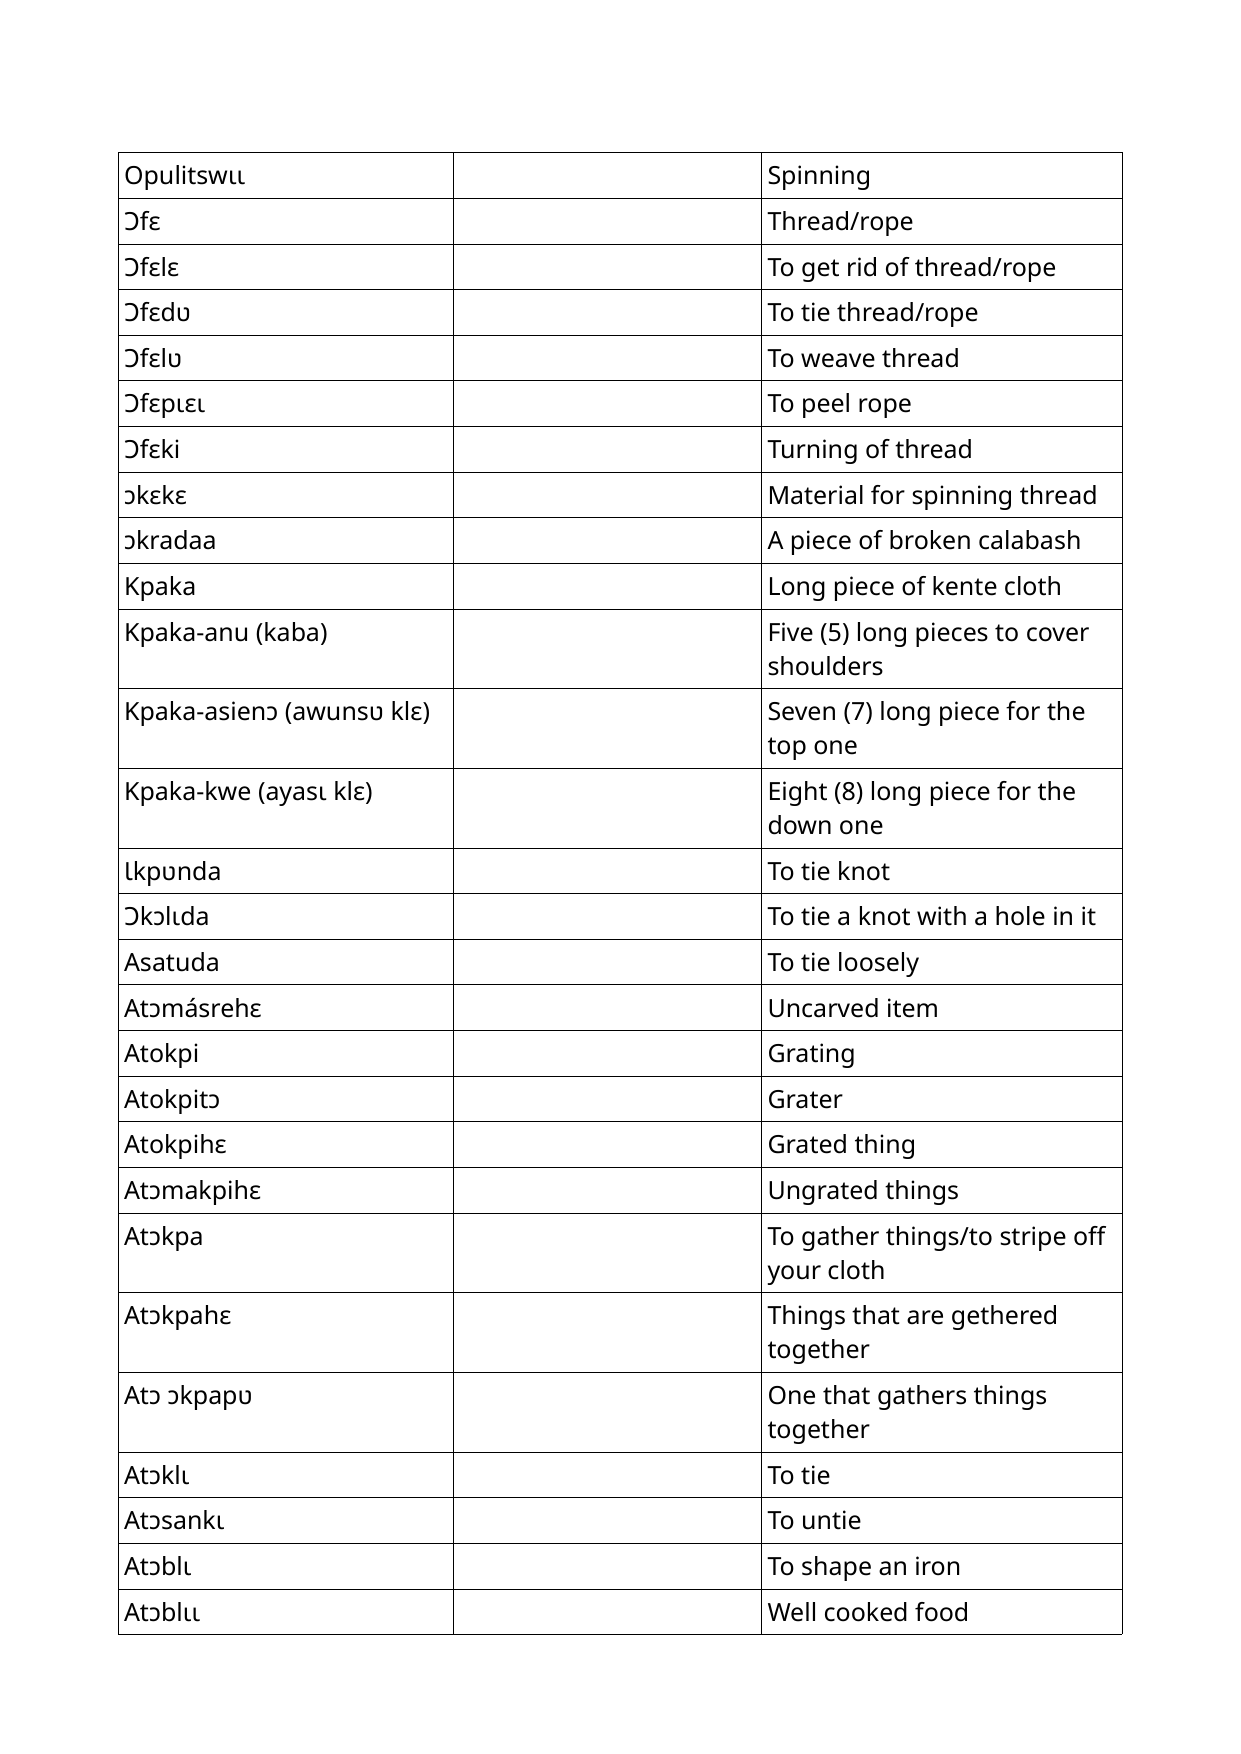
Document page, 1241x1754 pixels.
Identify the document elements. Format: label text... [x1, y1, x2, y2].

table_cell [454, 940, 761, 984]
table_cell [454, 1453, 761, 1497]
table_cell [454, 564, 761, 608]
table_cell [454, 849, 761, 893]
table_cell Ɔfɛki [119, 427, 453, 472]
table_cell Ɩkpʋnda [119, 849, 453, 893]
table_cell ɔkradaa [119, 518, 453, 563]
table_cell [454, 1168, 761, 1212]
table_cell To tie [762, 1453, 1122, 1497]
table_cell Five (5) long pieces to cover shoulders [762, 610, 1122, 688]
table_cell To peel rope [762, 381, 1122, 426]
table_cell [454, 1214, 761, 1292]
table_cell Atɔblɩ [119, 1544, 453, 1588]
table_cell Material for spinning thread [762, 473, 1122, 517]
table_cell Turning of thread [762, 427, 1122, 472]
table_cell [454, 1544, 761, 1588]
table_cell Atɔmásrehɛ [119, 985, 453, 1030]
table_cell Thread/rope [762, 199, 1122, 243]
table_cell Ɔkɔlɩda [119, 894, 453, 939]
table_cell Atokpi [119, 1031, 453, 1076]
table_cell Grater [762, 1077, 1122, 1121]
table_cell [454, 1122, 761, 1167]
table_cell [454, 769, 761, 847]
table_cell To shape an iron [762, 1544, 1122, 1588]
table_cell [454, 1373, 761, 1452]
table_cell Ɔfɛdʋ [119, 290, 453, 335]
table_cell To tie loosely [762, 940, 1122, 984]
table_cell [454, 1031, 761, 1076]
table_cell Atɔsankɩ [119, 1498, 453, 1543]
table_cell To get rid of thread/rope [762, 245, 1122, 289]
table_cell Atokpitɔ [119, 1077, 453, 1121]
table_cell To weave thread [762, 336, 1122, 380]
table_header [454, 153, 761, 198]
table_cell [454, 610, 761, 688]
table_cell Kpaka-anu (kaba) [119, 610, 453, 688]
table_cell Uncarved item [762, 985, 1122, 1030]
table_cell [454, 336, 761, 380]
table_cell To tie knot [762, 849, 1122, 893]
table_cell To untie [762, 1498, 1122, 1543]
table_cell [454, 894, 761, 939]
table_cell [454, 518, 761, 563]
table_cell Ungrated things [762, 1168, 1122, 1212]
table_cell [454, 199, 761, 243]
table_cell One that gathers things together [762, 1373, 1122, 1452]
table_cell A piece of broken calabash [762, 518, 1122, 563]
table_cell Things that are gethered together [762, 1293, 1122, 1372]
table_cell Atokpihɛ [119, 1122, 453, 1167]
table_cell [454, 290, 761, 335]
table_cell Kpaka [119, 564, 453, 608]
table_cell Grated thing [762, 1122, 1122, 1167]
table_cell [454, 473, 761, 517]
table_cell Well cooked food [762, 1590, 1122, 1634]
table_cell Ɔfɛlɛ [119, 245, 453, 289]
table_cell ɔkɛkɛ [119, 473, 453, 517]
table_cell Atɔblɩɩ [119, 1590, 453, 1634]
table_cell Eight (8) long piece for the down one [762, 769, 1122, 847]
table_cell [454, 689, 761, 768]
table_cell [454, 427, 761, 472]
table_cell Ɔfɛ [119, 199, 453, 243]
table_cell [454, 1498, 761, 1543]
table_cell [454, 381, 761, 426]
table_cell Atɔmakpihɛ [119, 1168, 453, 1212]
table_cell To tie a knot with a hole in it [762, 894, 1122, 939]
table_cell Ɔfɛlʋ [119, 336, 453, 380]
table_cell [454, 245, 761, 289]
table_cell Atɔkpa [119, 1214, 453, 1292]
table_cell [454, 1590, 761, 1634]
table_cell Kpaka-asienɔ (awunsʋ klɛ) [119, 689, 453, 768]
table_cell Long piece of kente cloth [762, 564, 1122, 608]
table_cell Ɔfɛpɩɛɩ [119, 381, 453, 426]
table_cell Atɔkpahɛ [119, 1293, 453, 1372]
table_header Spinning [762, 153, 1122, 198]
table_cell [454, 1077, 761, 1121]
table_cell Asatuda [119, 940, 453, 984]
table_header Opulitswɩɩ [119, 153, 453, 198]
table_cell [454, 1293, 761, 1372]
table_cell Atɔklɩ [119, 1453, 453, 1497]
table_cell To tie thread/rope [762, 290, 1122, 335]
table_cell [454, 985, 761, 1030]
table_cell Seven (7) long piece for the top one [762, 689, 1122, 768]
table_cell To gather things/to stripe off your cloth [762, 1214, 1122, 1292]
table_cell Atɔ ɔkpapʋ [119, 1373, 453, 1452]
table_cell Grating [762, 1031, 1122, 1076]
table_cell Kpaka-kwe (ayasɩ klɛ) [119, 769, 453, 847]
